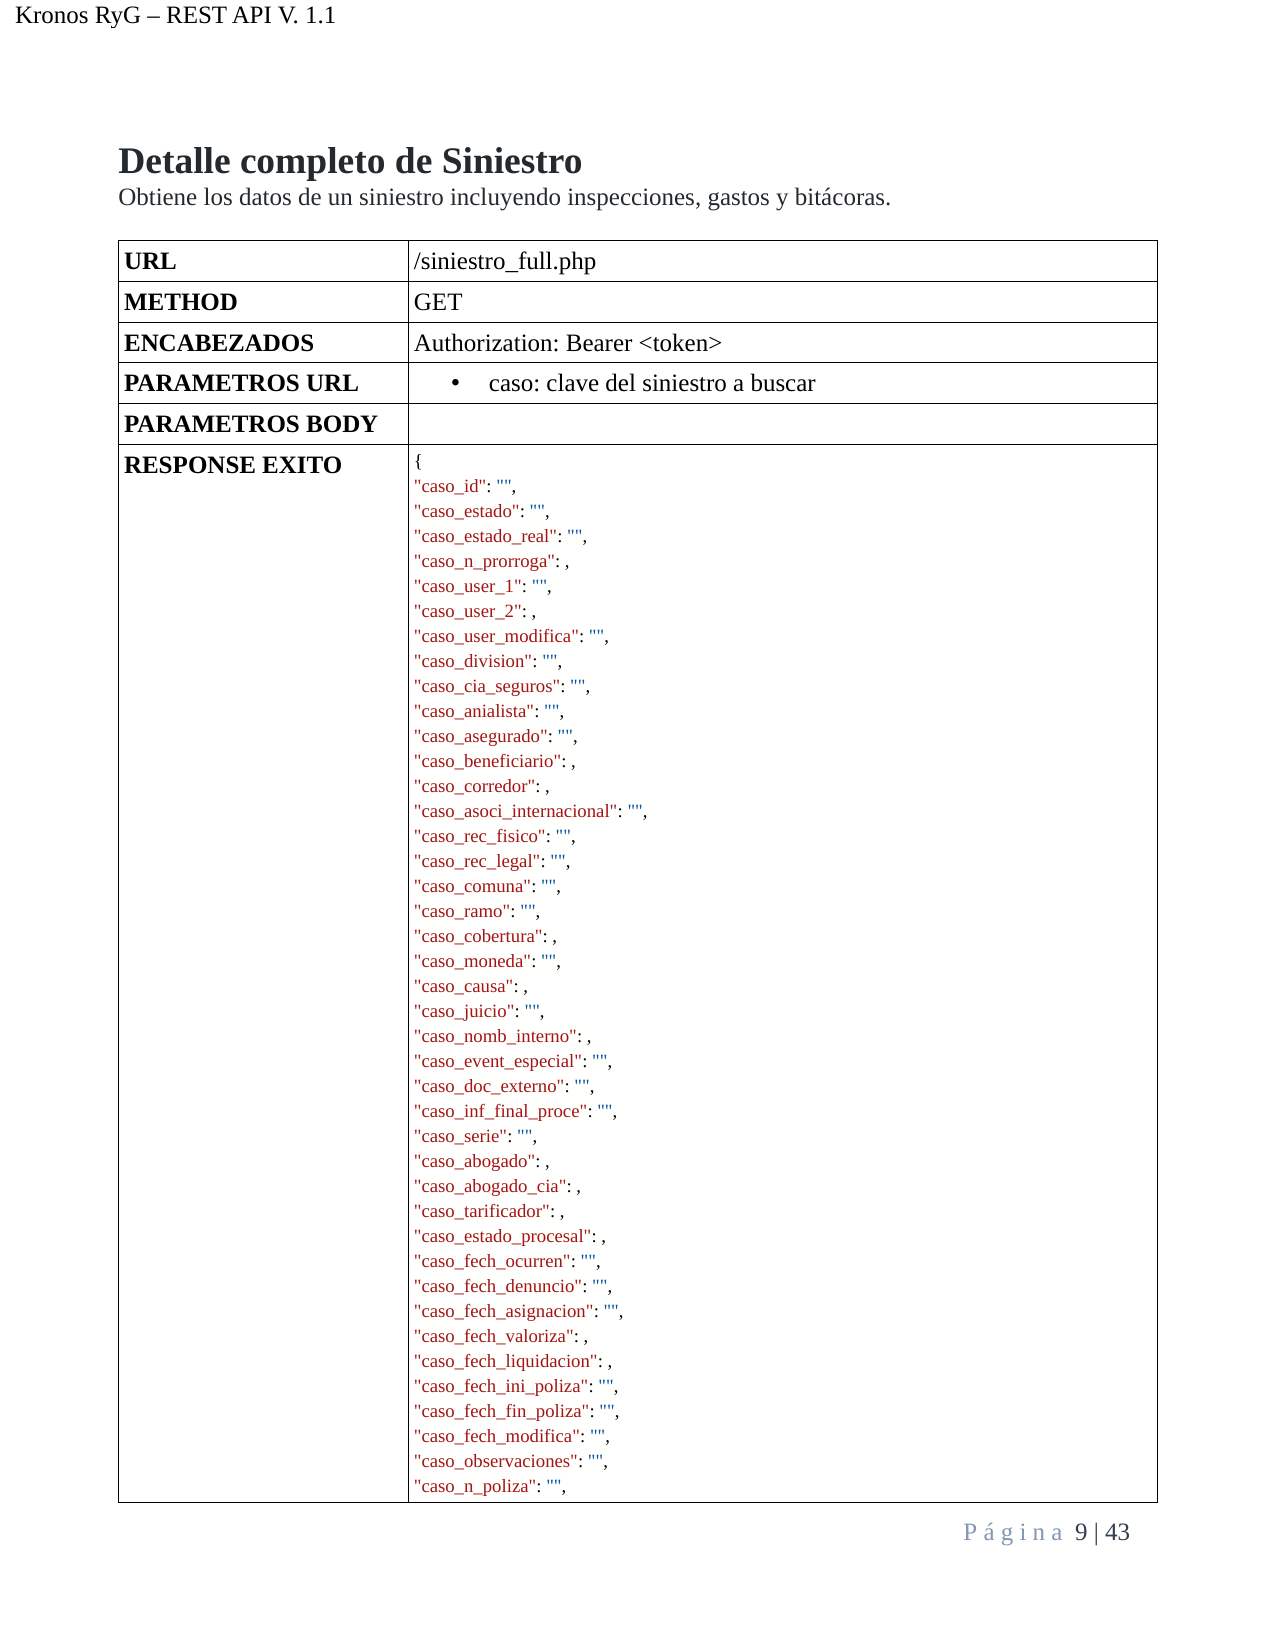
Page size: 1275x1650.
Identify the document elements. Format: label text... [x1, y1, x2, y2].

table_cell PARAMETROS BODY [119, 404, 408, 444]
table_cell GET [409, 282, 1157, 322]
table_cell Authorization: Bearer <token> [409, 323, 1157, 362]
text Obtiene los datos de un siniestro incluyendo inspecciones, gastos y bitácoras. [118, 182, 1157, 211]
table_cell PARAMETROS URL [119, 363, 408, 403]
table_cell METHOD [119, 282, 408, 322]
table_header URL [119, 241, 408, 281]
table_cell { "caso_id": "", "caso_estado": "", "caso_estado_real": "", "caso_n_prorroga": , "caso_user_1": "", "caso_user_2": , "caso_user_modifica": "", "caso_division": "", "caso_cia_seguros": "", "caso_anialista": "", "caso_asegurado": "", "caso_beneficiario": , "caso_corredor": , "caso_asoci_internacional": "", "caso_rec_fisico": "", "caso_rec_legal": "", "caso_comuna": "", "caso_ramo": "", "caso_cobertura": , "caso_moneda": "", "caso_causa": , "caso_juicio": "", "caso_nomb_interno": , "caso_event_especial": "", "caso_doc_externo": "", "caso_inf_final_proce": "", "caso_serie": "", "caso_abogado": , "caso_abogado_cia": , "caso_tarificador": , "caso_estado_procesal": , "caso_fech_ocurren": "", "caso_fech_denuncio": "", "caso_fech_asignacion": "", "caso_fech_valoriza": , "caso_fech_liquidacion": , "caso_fech_ini_poliza": "", "caso_fech_fin_poliza": "", "caso_fech_modifica": "", "caso_observaciones": "", "caso_n_poliza": "", [409, 445, 1157, 1502]
table_cell ENCABEZADOS [119, 323, 408, 362]
subtitle Detalle completo de Siniestro [118, 139, 1157, 182]
table_cell RESPONSE EXITO [119, 445, 408, 1502]
table_header /siniestro_full.php [409, 241, 1157, 281]
table_cell [409, 404, 1157, 444]
table_cell caso: clave del siniestro a buscar [409, 363, 1157, 403]
